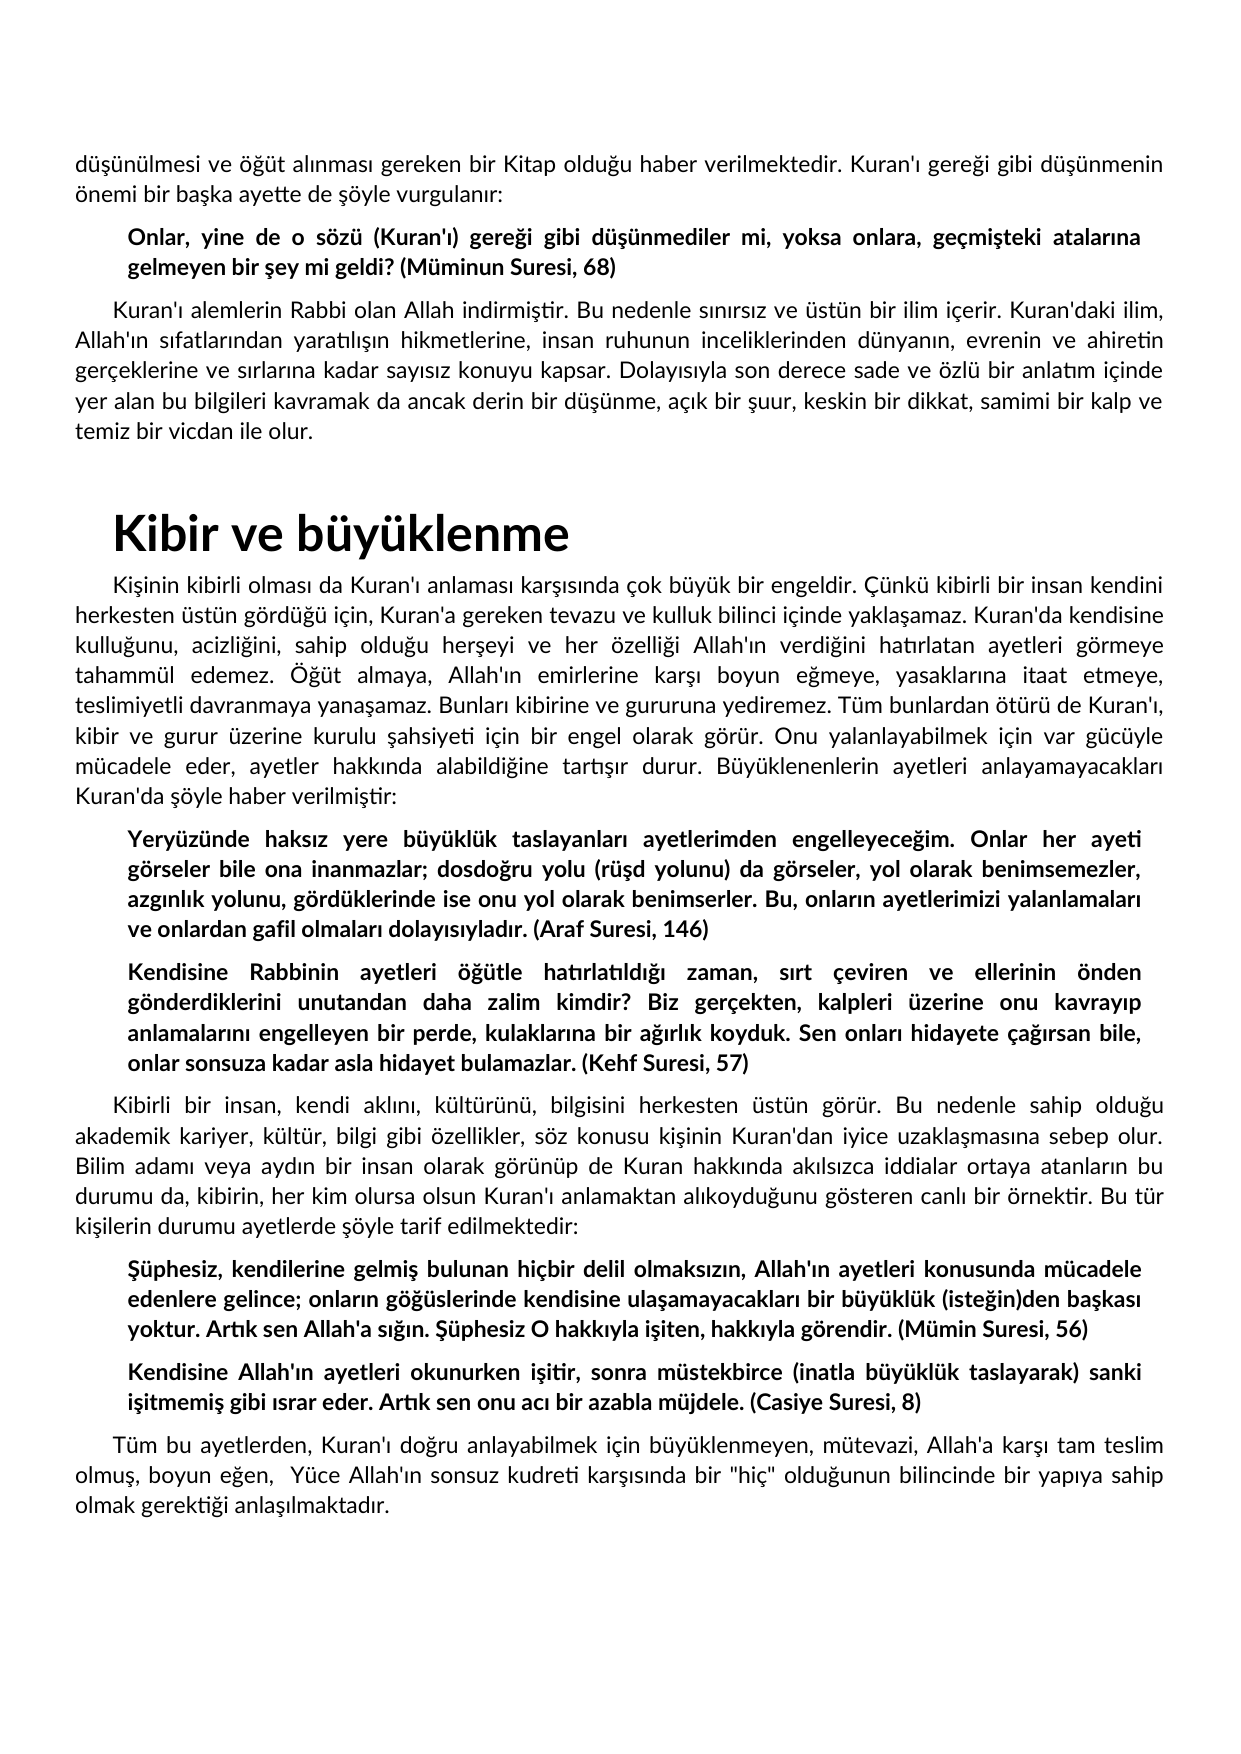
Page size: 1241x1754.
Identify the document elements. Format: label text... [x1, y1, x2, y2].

text Kişinin kibirli olması da Kuran'ı anlaması karşısında çok büyük bir engeldir. Çünkü kibirli bir insan kendini herkesten üstün gördüğü için, Kuran'a gereken tevazu ve kulluk bilinci içinde yaklaşamaz. Kuran'da kendisine kulluğunu, acizliğini, sahip olduğu herşeyi ve her özelliği Allah'ın verdiğini hatırlatan ayetleri görmeye tahammül edemez. Öğüt almaya, Allah'ın emirlerine karşı boyun eğmeye, yasaklarına itaat etmeye, teslimiyetli davranmaya yanaşamaz. Bunları kibirine ve gururuna yediremez. Tüm bunlardan ötürü de Kuran'ı, kibir ve gurur üzerine kurulu şahsiyeti için bir engel olarak görür. Onu yalanlayabilmek için var gücüyle mücadele eder, ayetler hakkında alabildiğine tartışır durur. Büyüklenenlerin ayetleri anlayamayacakları Kuran'da şöyle haber verilmiştir: [75, 570, 1165, 809]
text Kuran'ı alemlerin Rabbi olan Allah indirmiştir. Bu nedenle sınırsız ve üstün bir ilim içerir. Kuran'daki ilim, Allah'ın sıfatlarından yaratılışın hikmetlerine, insan ruhunun inceliklerinden dünyanın, evrenin ve ahiretin gerçeklerine ve sırlarına kadar sayısız konuyu kapsar. Dolayısıyla son derece sade ve özlü bir anlatım içinde yer alan bu bilgileri kavramak da ancak derin bir düşünme, açık bir şuur, keskin bir dikkat, samimi bir kalp ve temiz bir vicdan ile olur. [75, 296, 1165, 444]
text Şüphesiz, kendilerine gelmiş bulunan hiçbir delil olmaksızın, Allah'ın ayetleri konusunda mücadele edenlere gelince; onların göğüslerinde kendisine ulaşamayacakları bir büyüklük (isteğin)den başkası yoktur. Artık sen Allah'a sığın. Şüphesiz O hakkıyla işiten, hakkıyla görendir. (Mümin Suresi, 56) [127, 1255, 1143, 1343]
text Yeryüzünde haksız yere büyüklük taslayanları ayetlerimden engelleyeceğim. Onlar her ayeti görseler bile ona inanmazlar; dosdoğru yolu (rüşd yolunu) da görseler, yol olarak benimsemezler, azgınlık yolunu, gördüklerinde ise onu yol olarak benimserler. Bu, onların ayetlerimizi yalanlamaları ve onlardan gafil olmaları dolayısıyladır. (Araf Suresi, 146) [127, 824, 1143, 943]
text düşünülmesi ve öğüt alınması gereken bir Kitap olduğu haber verilmektedir. Kuran'ı gereği gibi düşünmenin önemi bir başka ayette de şöyle vurgulanır: [75, 150, 1165, 208]
subtitle Kibir ve büyüklenme [112, 502, 1165, 562]
text Kendisine Rabbinin ayetleri öğütle hatırlatıldığı zaman, sırt çeviren ve ellerinin önden gönderdiklerini unutandan daha zalim kimdir? Biz gerçekten, kalpleri üzerine onu kavrayıp anlamalarını engelleyen bir perde, kulaklarına bir ağırlık koyduk. Sen onları hidayete çağırsan bile, onlar sonsuza kadar asla hidayet bulamazlar. (Kehf Suresi, 57) [127, 958, 1143, 1076]
text Kendisine Allah'ın ayetleri okunurken işitir, sonra müstekbirce (inatla büyüklük taslayarak) sanki işitmemiş gibi ısrar eder. Artık sen onu acı bir azabla müjdele. (Casiye Suresi, 8) [127, 1358, 1143, 1416]
text Kibirli bir insan, kendi aklını, kültürünü, bilgisini herkesten üstün görür. Bu nedenle sahip olduğu akademik kariyer, kültür, bilgi gibi özellikler, söz konusu kişinin Kuran'dan iyice uzaklaşmasına sebep olur. Bilim adamı veya aydın bir insan olarak görünüp de Kuran hakkında akılsızca iddialar ortaya atanların bu durumu da, kibirin, her kim olursa olsun Kuran'ı anlamaktan alıkoyduğunu gösteren canlı bir örnektir. Bu tür kişilerin durumu ayetlerde şöyle tarif edilmektedir: [75, 1091, 1165, 1239]
text Onlar, yine de o sözü (Kuran'ı) gereği gibi düşünmediler mi, yoksa onlara, geçmişteki atalarına gelmeyen bir şey mi geldi? (Müminun Suresi, 68) [127, 223, 1143, 281]
text Tüm bu ayetlerden, Kuran'ı doğru anlayabilmek için büyüklenmeyen, mütevazi, Allah'a karşı tam teslim olmuş, boyun eğen, Yüce Allah'ın sonsuz kudreti karşısında bir "hiç" olduğunun bilincinde bir yapıya sahip olmak gerektiği anlaşılmaktadır. [75, 1431, 1165, 1519]
